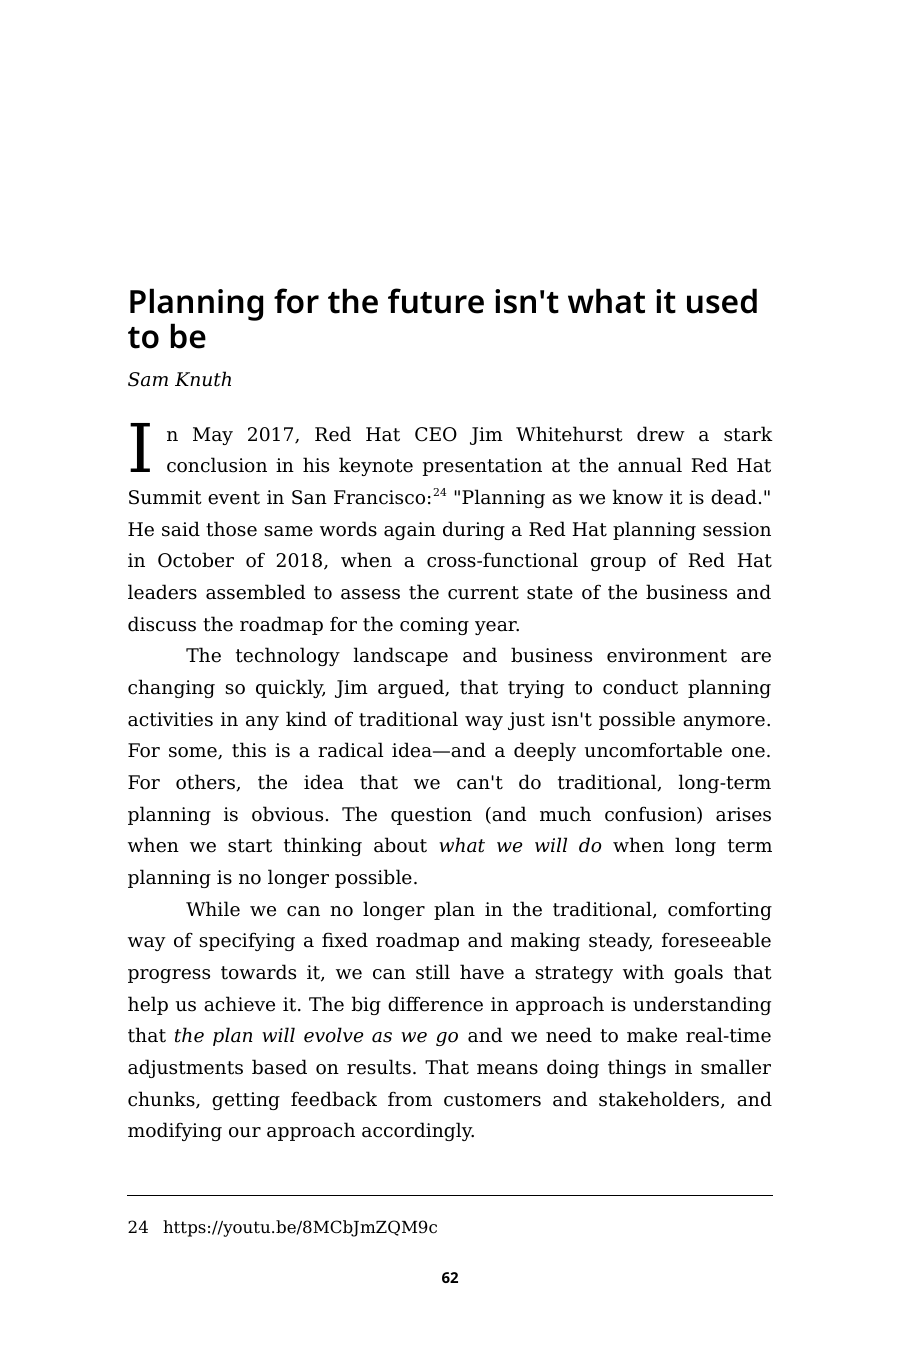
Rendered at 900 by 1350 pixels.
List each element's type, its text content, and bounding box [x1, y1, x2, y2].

text The technology landscape and business environment are changing so quickly, Jim argued, that trying to conduct planning activities in any kind of traditional way just isn't possible anymore. For some, this is a radical idea—and a deeply uncomfortable one. For others, the idea that we can't do traditional, long-term planning is obvious. The question (and much confusion) arises when we start thinking about what we will do when long term planning is no longer possible. [127, 645, 772, 889]
text https://youtu.be/8MCbJmZQM9c [127, 1218, 772, 1237]
subtitle Planning for the future isn't what it used to be [127, 283, 772, 357]
text Sam Knuth [127, 369, 772, 391]
text In May 2017, Red Hat CEO Jim Whitehurst drew a stark conclusion in his keynote presentation at the annual Red Hat Summit event in San Francisco: "Planning as we know it is dead." He said those same words again during a Red Hat planning session in October of 2018, when a cross-functional group of Red Hat leaders assembled to assess the current state of the business and discuss the roadmap for the coming year. [127, 423, 772, 635]
text While we can no longer plan in the traditional, comforting way of specifying a fixed roadmap and making steady, foreseeable progress towards it, we can still have a strategy with goals that help us achieve it. The big difference in approach is understanding that the plan will evolve as we go and we need to make real-time adjustments based on results. That means doing things in smaller chunks, getting feedback from customers and stakeholders, and modifying our approach accordingly. [127, 898, 772, 1142]
